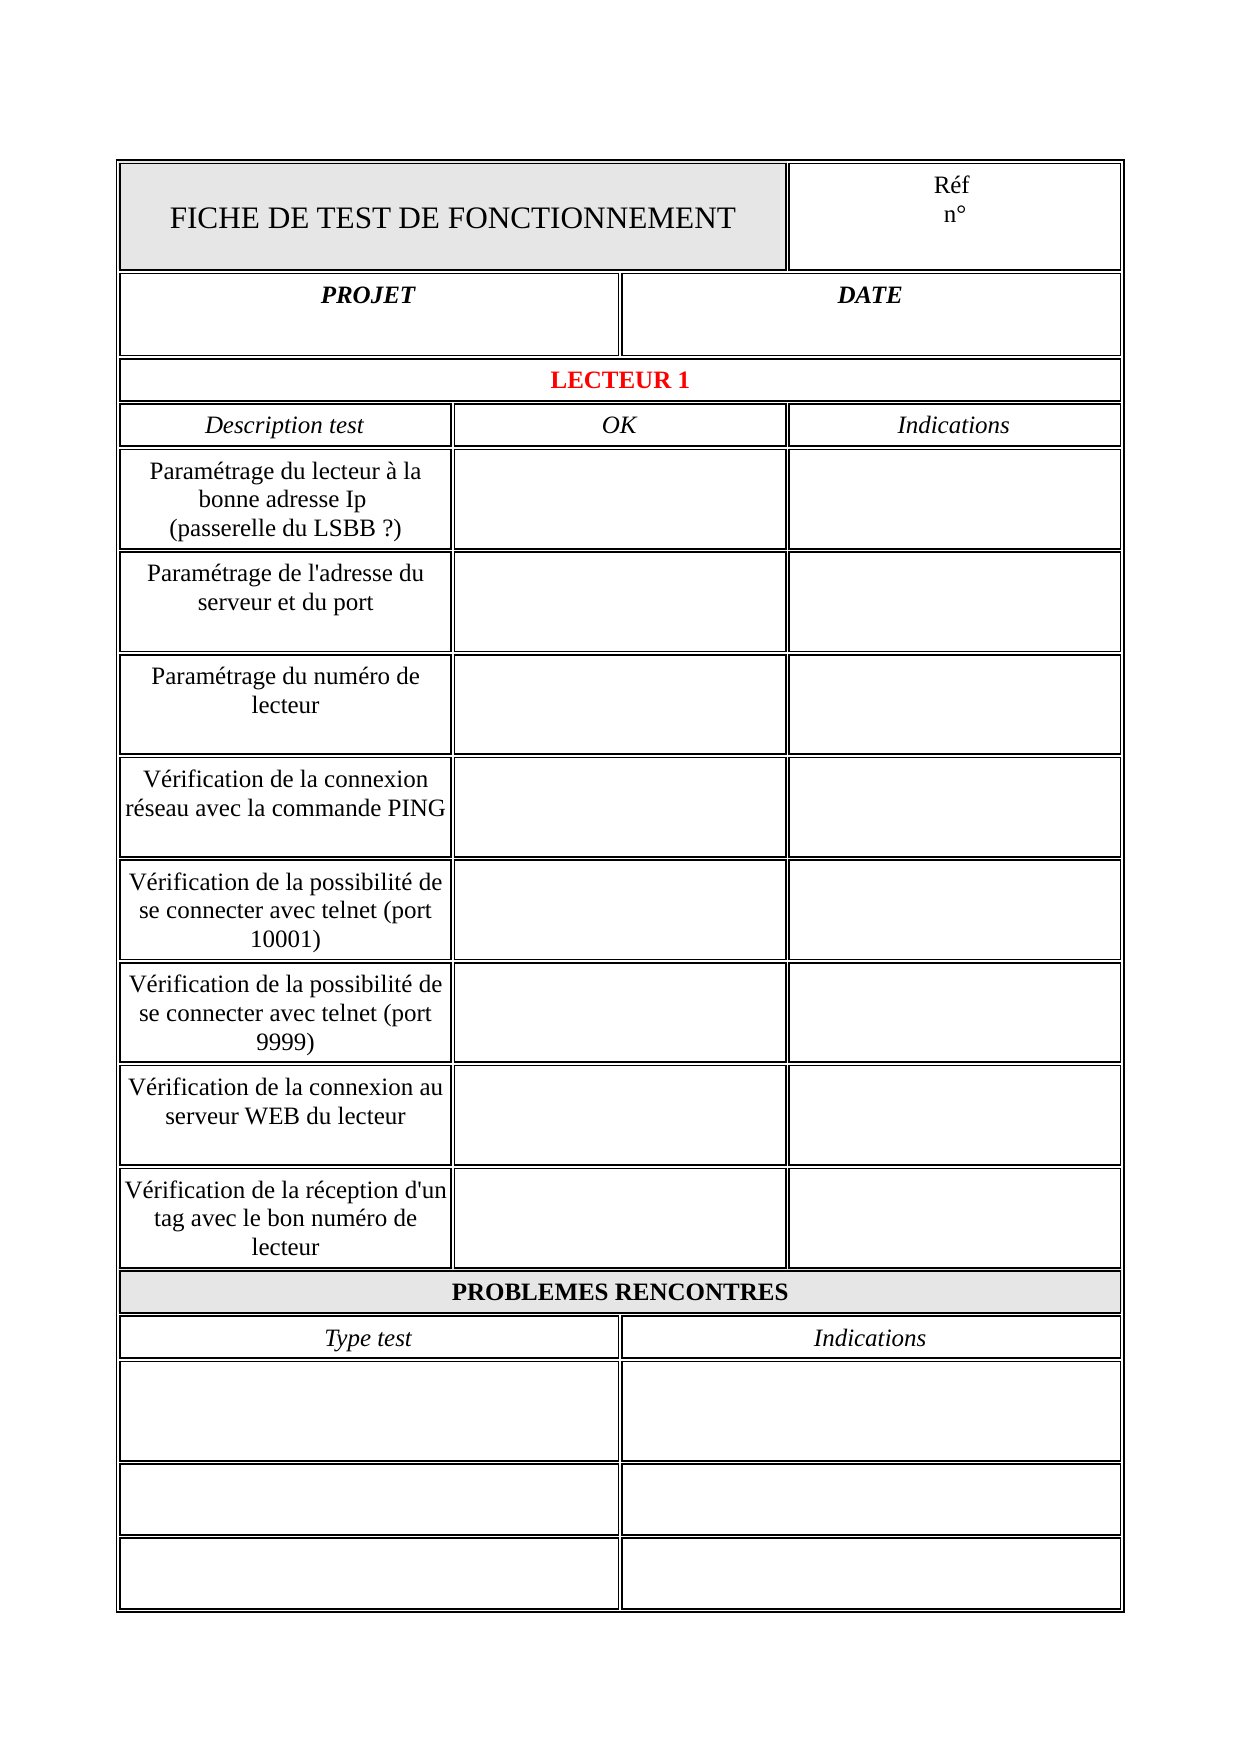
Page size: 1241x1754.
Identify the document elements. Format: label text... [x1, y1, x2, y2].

table_cell [623, 1362, 1120, 1460]
table_cell Vérification de la connexion réseau avec la commande PING [121, 758, 450, 856]
table_cell [455, 1169, 785, 1267]
table_cell [790, 553, 1120, 651]
table_cell PROJET [121, 274, 618, 314]
table_cell [121, 1465, 618, 1534]
table_cell [790, 450, 1120, 548]
table_header Réf n° [790, 164, 1120, 269]
table_cell Vérification de la possibilité de se connecter avec telnet (port 9999) [121, 964, 450, 1061]
table_cell Indications [790, 405, 1120, 445]
table_cell Indications [623, 1317, 1120, 1357]
table_cell [790, 861, 1120, 959]
table_cell Vérification de la réception d'un tag avec le bon numéro de lecteur [121, 1169, 450, 1267]
table_cell LECTEUR 1 [121, 360, 1120, 400]
table_cell Paramétrage de l'adresse du serveur et du port [121, 553, 450, 651]
table_cell [623, 1465, 1120, 1534]
table_cell [455, 861, 785, 959]
table_cell [455, 758, 785, 856]
table_cell [455, 450, 785, 548]
table_cell Type test [121, 1317, 618, 1357]
table_cell [121, 1539, 618, 1608]
table_cell PROBLEMES RENCONTRES [121, 1272, 1120, 1312]
table_header FICHE DE TEST DE FONCTIONNEMENT [121, 164, 785, 269]
table_cell [790, 656, 1120, 753]
table_cell [121, 1362, 618, 1460]
table_cell DATE [623, 274, 1120, 314]
table_cell Paramétrage du lecteur à la bonne adresse Ip (passerelle du LSBB ?) [121, 450, 450, 548]
table_cell [623, 315, 1120, 355]
table_cell Vérification de la possibilité de se connecter avec telnet (port 10001) [121, 861, 450, 959]
table_cell [790, 1066, 1120, 1164]
table_cell [455, 656, 785, 753]
table_cell Paramétrage du numéro de lecteur [121, 656, 450, 753]
table_cell [455, 1066, 785, 1164]
table_cell [455, 964, 785, 1061]
table_cell [455, 553, 785, 651]
table_cell Description test [121, 405, 450, 445]
table_cell [121, 315, 618, 355]
table_cell [790, 964, 1120, 1061]
table_cell [790, 1169, 1120, 1267]
table_cell Vérification de la connexion au serveur WEB du lecteur [121, 1066, 450, 1164]
table_cell [790, 758, 1120, 856]
table_cell [623, 1539, 1120, 1608]
table_cell OK [455, 405, 785, 445]
